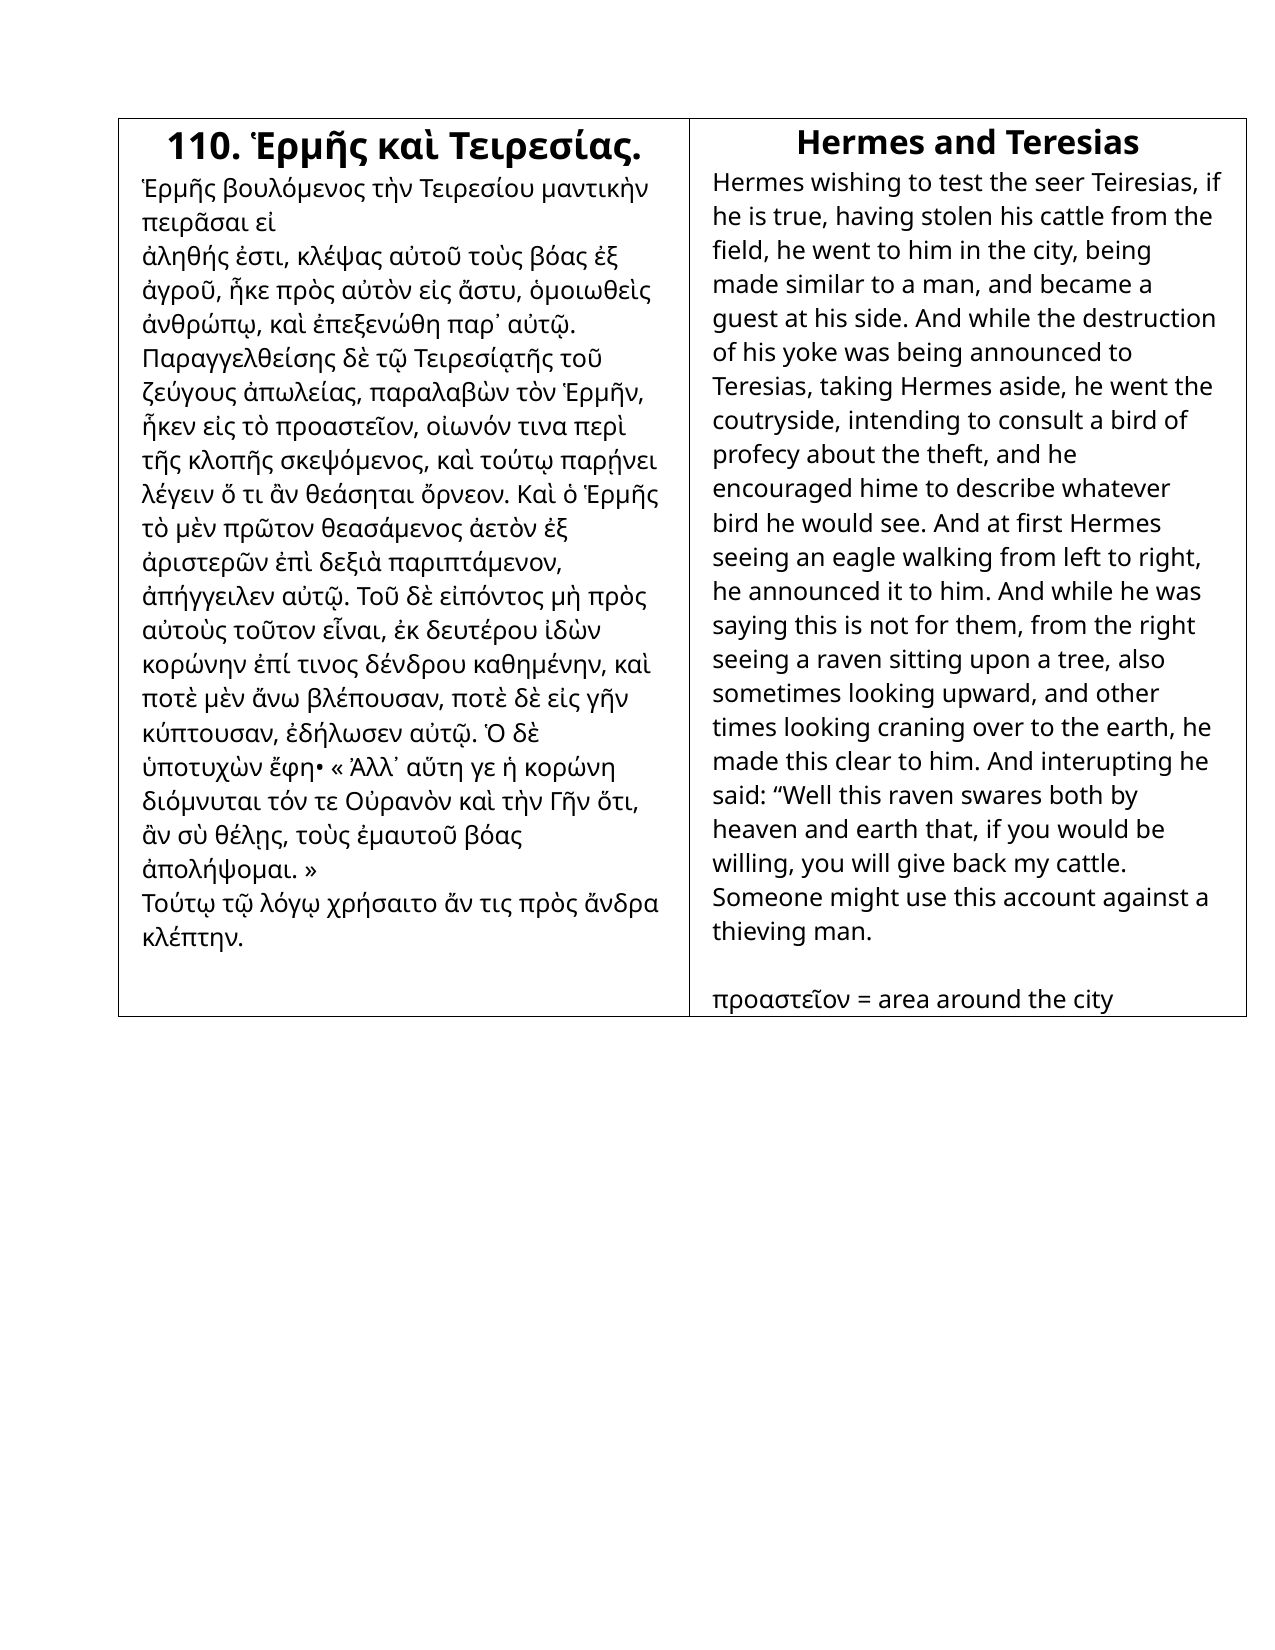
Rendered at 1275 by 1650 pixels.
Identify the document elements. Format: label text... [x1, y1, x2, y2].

table_cell Hermes and Teresias Hermes wishing to test the seer Teiresias, if he is true, having stolen his cattle from the field, he went to him in the city, being made similar to a man, and became a guest at his side. And while the destruction of his yoke was being announced to Teresias, taking Hermes aside, he went the coutryside, intending to consult a bird of profecy about the theft, and he encouraged hime to describe whatever bird he would see. And at first Hermes seeing an eagle walking from left to right, he announced it to him. And while he was saying this is not for them, from the right seeing a raven sitting upon a tree, also sometimes looking upward, and other times looking craning over to the earth, he made this clear to him. And interupting he said: “Well this raven swares both by heaven and earth that, if you would be willing, you will give back my cattle. Someone might use this account against a thieving man. προαστεῖον = area around the city [690, 119, 1246, 1016]
table_cell 110. Ἑρμῆς καὶ Τειρεσίας. Ἑρμῆς βουλόμενος τὴν Τειρεσίου μαντικὴν πειρᾶσαι εἰ ἀληθής ἐστι, κλέψας αὐτοῦ τοὺς βόας ἐξ ἀγροῦ, ἧκε πρὸς αὐτὸν εἰς ἄστυ, ὁμοιωθεὶς ἀνθρώπῳ, καὶ ἐπεξενώθη παρ᾿ αὐτῷ. Παραγγελθείσης δὲ τῷ Τειρεσίᾳτῆς τοῦ ζεύγους ἀπωλείας, παραλαβὼν τὸν Ἑρμῆν, ἧκεν εἰς τὸ προαστεῖον, οἰωνόν τινα περὶ τῆς κλοπῆς σκεψόμενος, καὶ τούτῳ παρῄνει λέγειν ὅ τι ἂν θεάσηται ὄρνεον. Καὶ ὁ Ἑρμῆς τὸ μὲν πρῶτον θεασάμενος ἀετὸν ἐξ ἀριστερῶν ἐπὶ δεξιὰ παριπτάμενον, ἀπήγγειλεν αὐτῷ. Τοῦ δὲ εἰπόντος μὴ πρὸς αὐτοὺς τοῦτον εἶναι, ἐκ δευτέρου ἰδὼν κορώνην ἐπί τινος δένδρου καθημένην, καὶ ποτὲ μὲν ἄνω βλέπουσαν, ποτὲ δὲ εἰς γῆν κύπτουσαν, ἐδήλωσεν αὐτῷ. Ὁ δὲ ὑποτυχὼν ἔφη• « Ἀλλ᾿ αὕτη γε ἡ κορώνη διόμνυται τόν τε Οὐρανὸν καὶ τὴν Γῆν ὅτι, ἂν σὺ θέλῃς, τοὺς ἐμαυτοῦ βόας ἀπολήψομαι. » Τούτῳ τῷ λόγῳ χρήσαιτο ἄν τις πρὸς ἄνδρα κλέπτην. [119, 119, 689, 1016]
